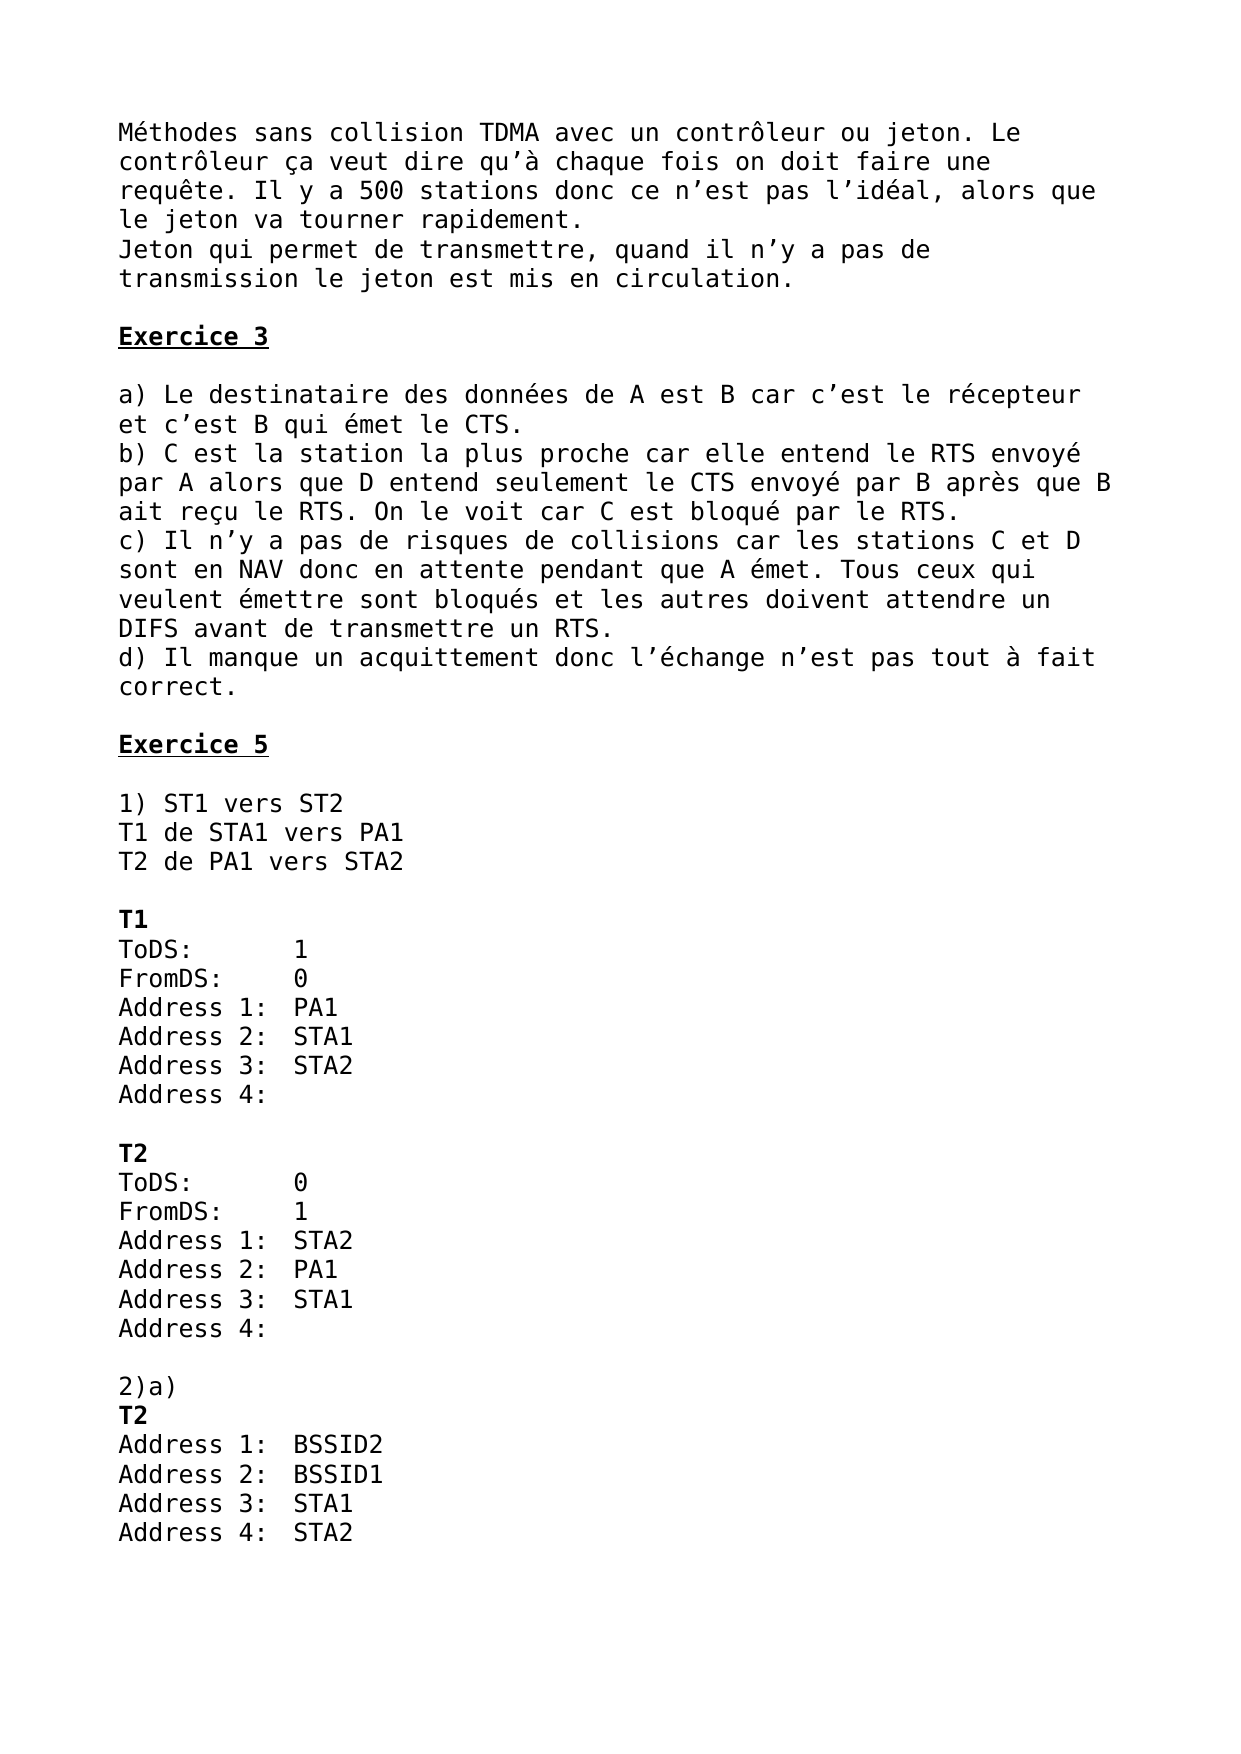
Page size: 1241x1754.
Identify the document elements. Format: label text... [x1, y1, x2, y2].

text 2)a) [118, 1372, 1122, 1401]
text T1 de STA1 vers PA1 [118, 818, 1122, 847]
text Méthodes sans collision TDMA avec un contrôleur ou jeton. Le contrôleur ça veut dire qu’à chaque fois on doit faire une requête. Il y a 500 stations donc ce n’est pas l’idéal, alors que le jeton va tourner rapidement. [118, 118, 1122, 235]
text ToDS: 1 [118, 935, 1122, 964]
text T1 [118, 906, 1122, 935]
text FromDS: 0 [118, 964, 1122, 993]
text Address 3: STA1 [118, 1285, 1122, 1314]
text a) Le destinataire des données de A est B car c’est le récepteur et c’est B qui émet le CTS. [118, 381, 1122, 439]
text Address 2: PA1 [118, 1256, 1122, 1285]
text Jeton qui permet de transmettre, quand il n’y a pas de transmission le jeton est mis en circulation. [118, 235, 1122, 293]
text Address 1: PA1 [118, 993, 1122, 1022]
text FromDS: 1 [118, 1197, 1122, 1226]
text Address 1: BSSID2 [118, 1431, 1122, 1460]
text ToDS: 0 [118, 1168, 1122, 1197]
text Address 2: STA1 [118, 1022, 1122, 1051]
text T2 [118, 1401, 1122, 1431]
text Exercice 5 [118, 731, 1122, 760]
text d) Il manque un acquittement donc l’échange n’est pas tout à fait correct. [118, 643, 1122, 701]
text Address 4: [118, 1081, 1122, 1110]
text Address 4: STA2 [118, 1518, 1122, 1547]
text Address 3: STA2 [118, 1051, 1122, 1081]
text T2 [118, 1139, 1122, 1168]
text c) Il n’y a pas de risques de collisions car les stations C et D sont en NAV donc en attente pendant que A émet. Tous ceux qui veulent émettre sont bloqués et les autres doivent attendre un DIFS avant de transmettre un RTS. [118, 526, 1122, 643]
text b) C est la station la plus proche car elle entend le RTS envoyé par A alors que D entend seulement le CTS envoyé par B après que B ait reçu le RTS. On le voit car C est bloqué par le RTS. [118, 439, 1122, 526]
text Exercice 3 [118, 322, 1122, 351]
text Address 3: STA1 [118, 1489, 1122, 1518]
text Address 2: BSSID1 [118, 1460, 1122, 1489]
text T2 de PA1 vers STA2 [118, 847, 1122, 876]
text Address 1: STA2 [118, 1226, 1122, 1256]
text Address 4: [118, 1314, 1122, 1343]
text 1) ST1 vers ST2 [118, 789, 1122, 818]
